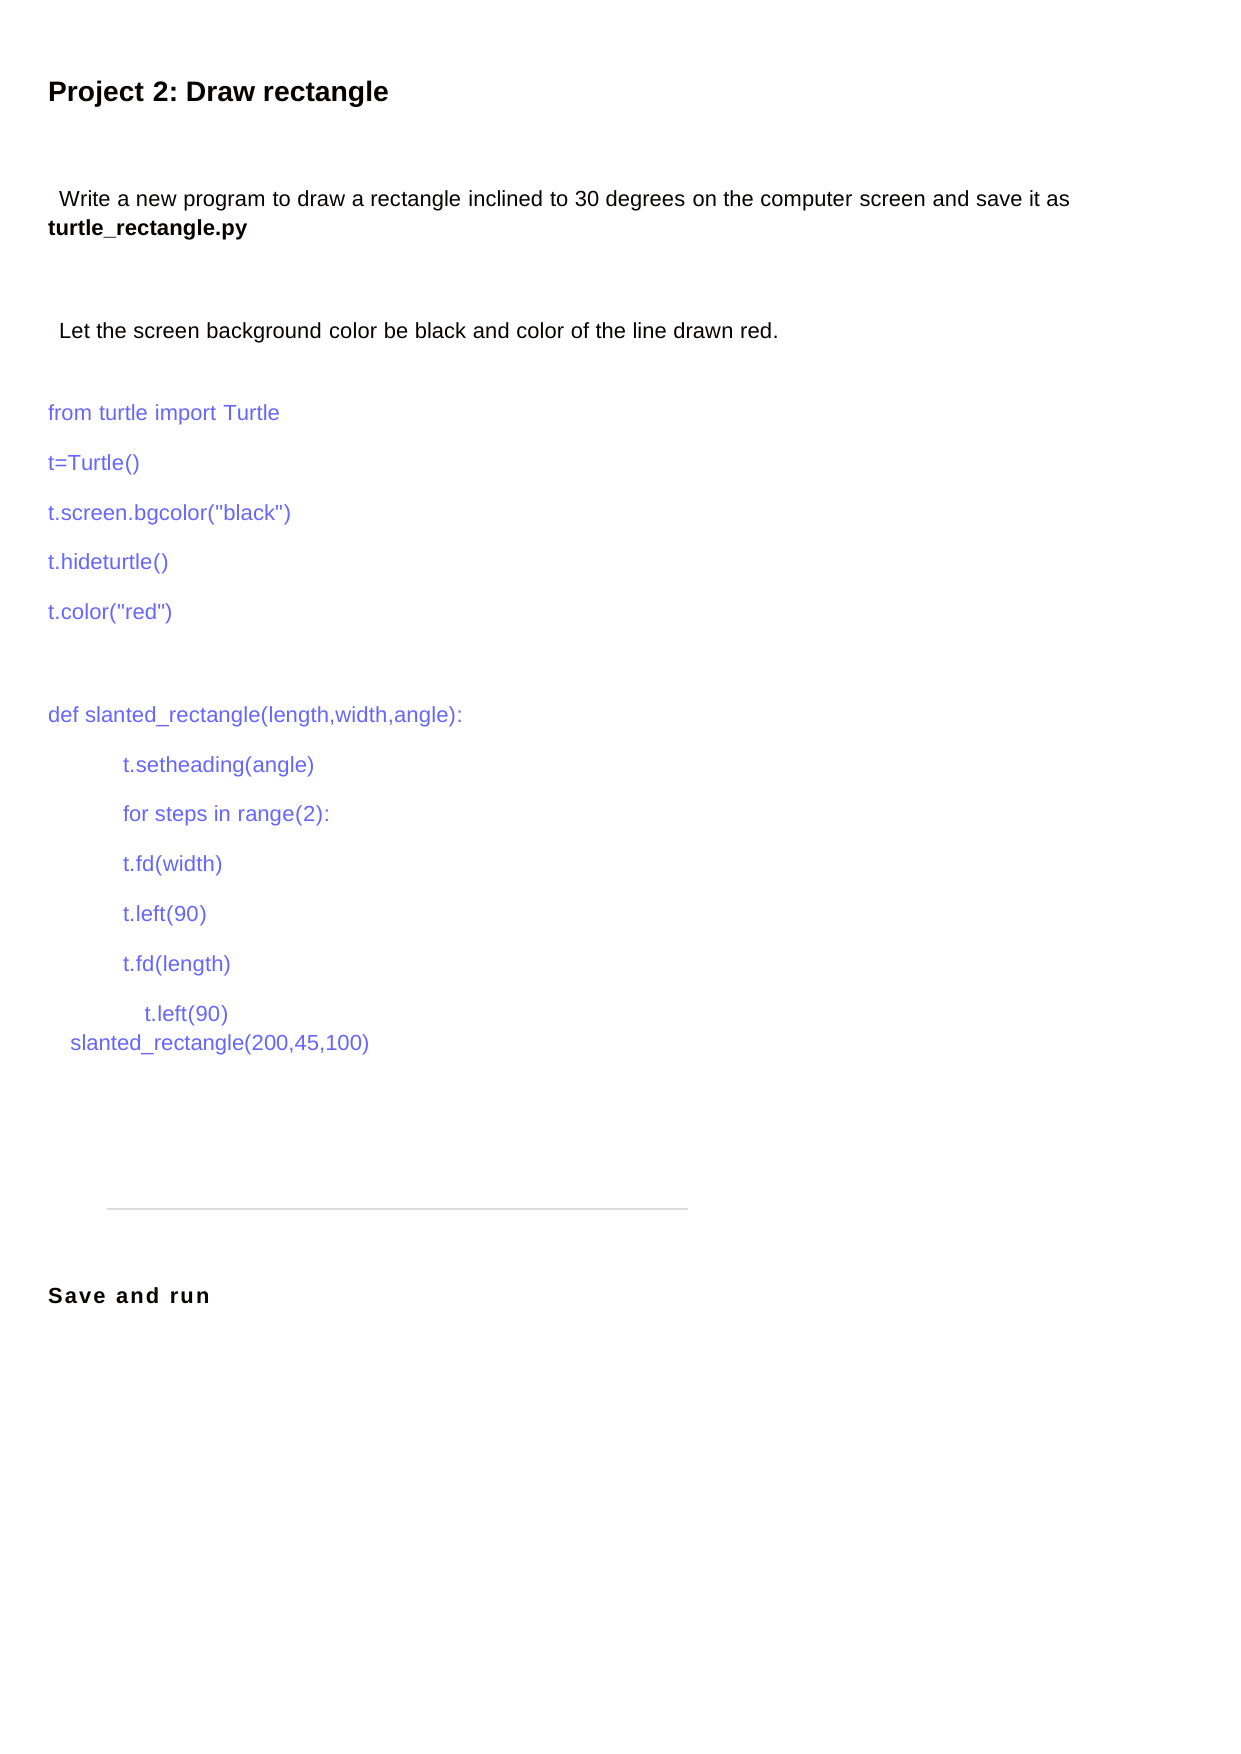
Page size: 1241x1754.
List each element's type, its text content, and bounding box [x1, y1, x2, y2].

text t=Turtle() [48, 449, 1192, 475]
text t.left(90) [70, 1001, 1194, 1026]
text slanted_rectangle(200,45,100) [70, 1030, 1194, 1055]
text t.color("red") [48, 599, 1192, 624]
text t.screen.bgcolor("black") [48, 499, 1192, 524]
text Write a new program to draw a rectangle inclined to 30 degrees on the computer screen and save it as [59, 186, 1194, 211]
text t.setheading(angle) [48, 752, 1192, 777]
text from turtle import Turtle [48, 400, 1192, 425]
text t.hideturtle() [48, 549, 1192, 574]
text t.fd(width) [48, 851, 1192, 876]
text Let the screen background color be black and color of the line drawn red. [59, 318, 1194, 343]
text Save and run [48, 1283, 1192, 1308]
text def slanted_rectangle(length,width,angle): [48, 702, 1192, 727]
text t.left(90) [48, 901, 1192, 926]
text t.fd(length) [48, 951, 1192, 976]
text for steps in range(2): [48, 801, 1192, 827]
text Project 2: Draw rectangle [48, 75, 1192, 107]
text turtle_rectangle.py [48, 215, 1192, 240]
